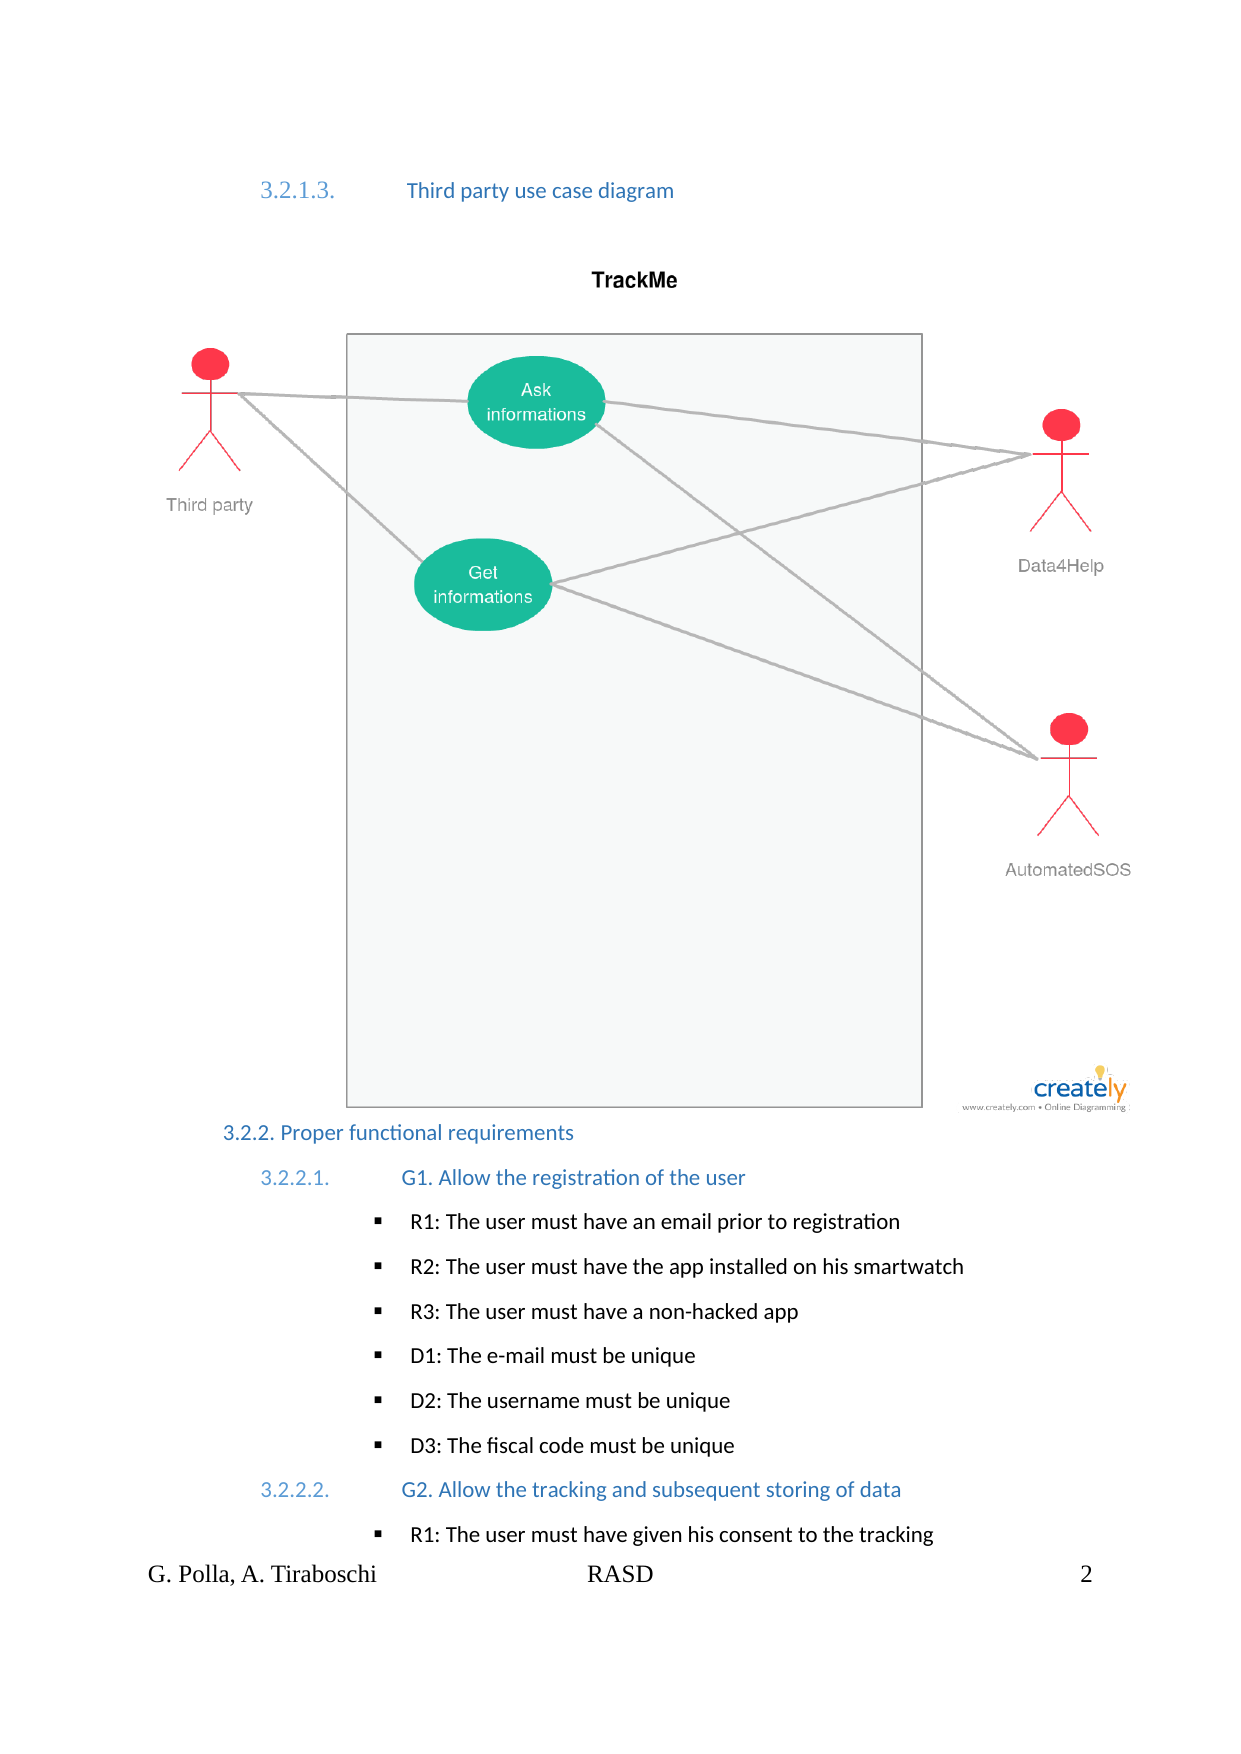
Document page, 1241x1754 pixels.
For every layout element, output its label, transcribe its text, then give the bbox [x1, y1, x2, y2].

list D1: The e-mail must be unique [373, 1342, 1093, 1369]
list Third party use case diagram [260, 176, 1093, 205]
list G1. Allow the registration of the user [260, 1163, 1093, 1191]
list D2: The username must be unique [373, 1386, 1093, 1414]
list R1: The user must have an email prior to registration [373, 1207, 1093, 1236]
list G2. Allow the tracking and subsequent storing of data [260, 1476, 1093, 1504]
list D3: The fiscal code must be unique [373, 1431, 1093, 1459]
list R1: The user must have given his consent to the tracking [373, 1520, 1093, 1548]
list R3: The user must have a non-hacked app [373, 1297, 1093, 1325]
list Proper functional requirements [223, 668, 1093, 1146]
list R2: The user must have the app installed on his smartwatch [373, 1252, 1093, 1280]
